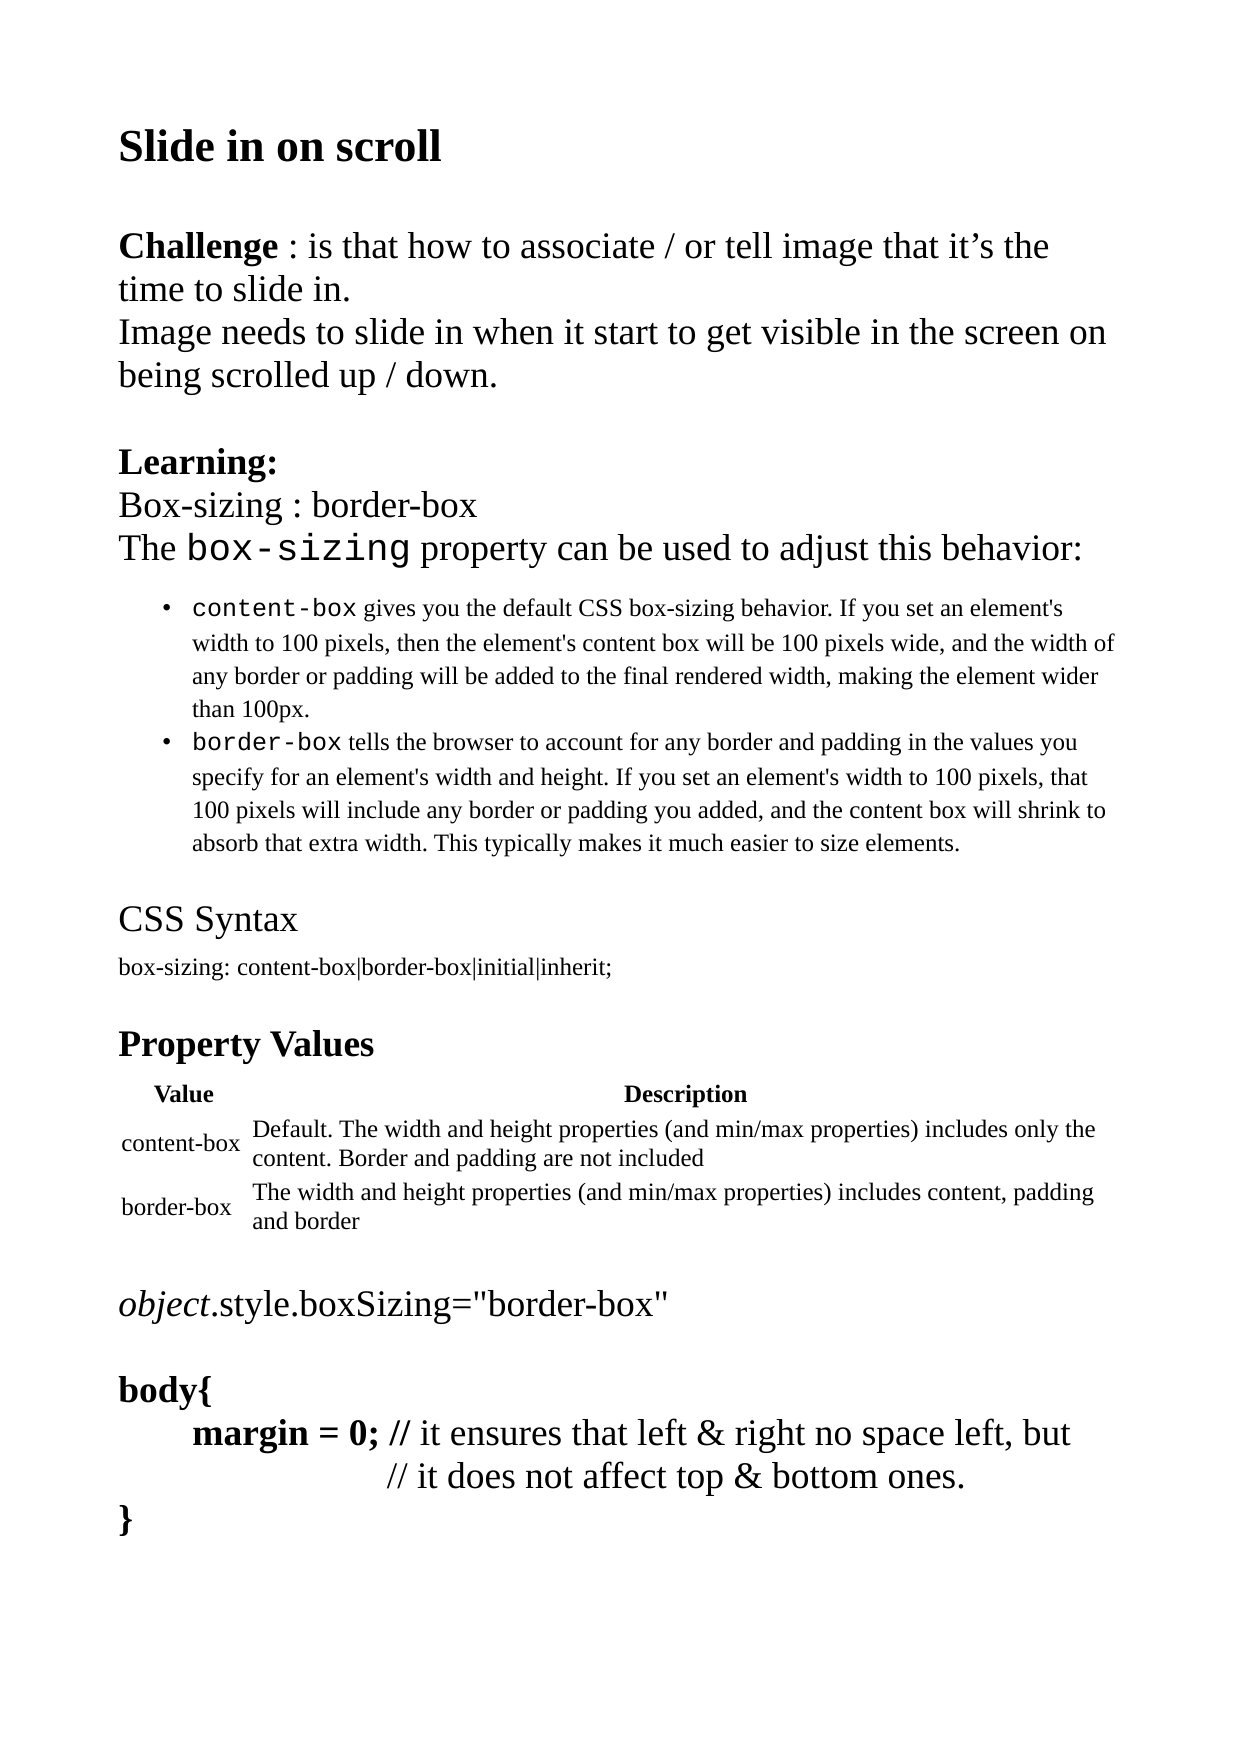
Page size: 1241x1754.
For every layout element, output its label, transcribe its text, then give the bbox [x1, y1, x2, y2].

text Image needs to slide in when it start to get visible in the screen on being scrolled up / down. [118, 310, 1122, 396]
table_cell The width and height properties (and min/max properties) includes content, padding and border [249, 1175, 1122, 1238]
table_cell Default. The width and height properties (and min/max properties) includes only the content. Border and padding are not included [249, 1111, 1122, 1174]
text object.style.boxSizing="border-box" [118, 1281, 1122, 1324]
table_header Description [249, 1077, 1122, 1111]
text Slide in on scroll [118, 118, 1122, 171]
text margin = 0; // it ensures that left & right no space left, but [118, 1410, 1122, 1453]
text The box-sizing property can be used to adjust this behavior: [118, 525, 1122, 572]
subtitle Property Values [118, 1021, 1122, 1064]
text Learning: [118, 439, 1122, 482]
text // it does not affect top & bottom ones. [118, 1453, 1122, 1497]
table_cell content-box [118, 1111, 249, 1174]
text body{ [118, 1367, 1122, 1410]
text } [118, 1497, 1122, 1540]
list border-box tells the browser to account for any border and padding in the values you specify for an element's width and height. If you set an element's width to 100 pixels, that 100 pixels will include any border or padding you added, and the content box will shrink to absorb that extra width. This typically makes it much easier to size elements. [162, 727, 1122, 857]
text Challenge : is that how to associate / or tell image that it’s the time to slide in. [118, 223, 1122, 310]
list content-box gives you the default CSS box-sizing behavior. If you set an element's width to 100 pixels, then the element's content box will be 100 pixels wide, and the width of any border or padding will be added to the final rendered width, making the element wider than 100px. [162, 593, 1122, 723]
table_header Value [118, 1077, 249, 1111]
text Box-sizing : border-box [118, 482, 1122, 525]
subtitle CSS Syntax [118, 897, 1122, 940]
table_cell border-box [118, 1175, 249, 1238]
text box-sizing: content-box|border-box|initial|inherit; [118, 952, 1122, 981]
